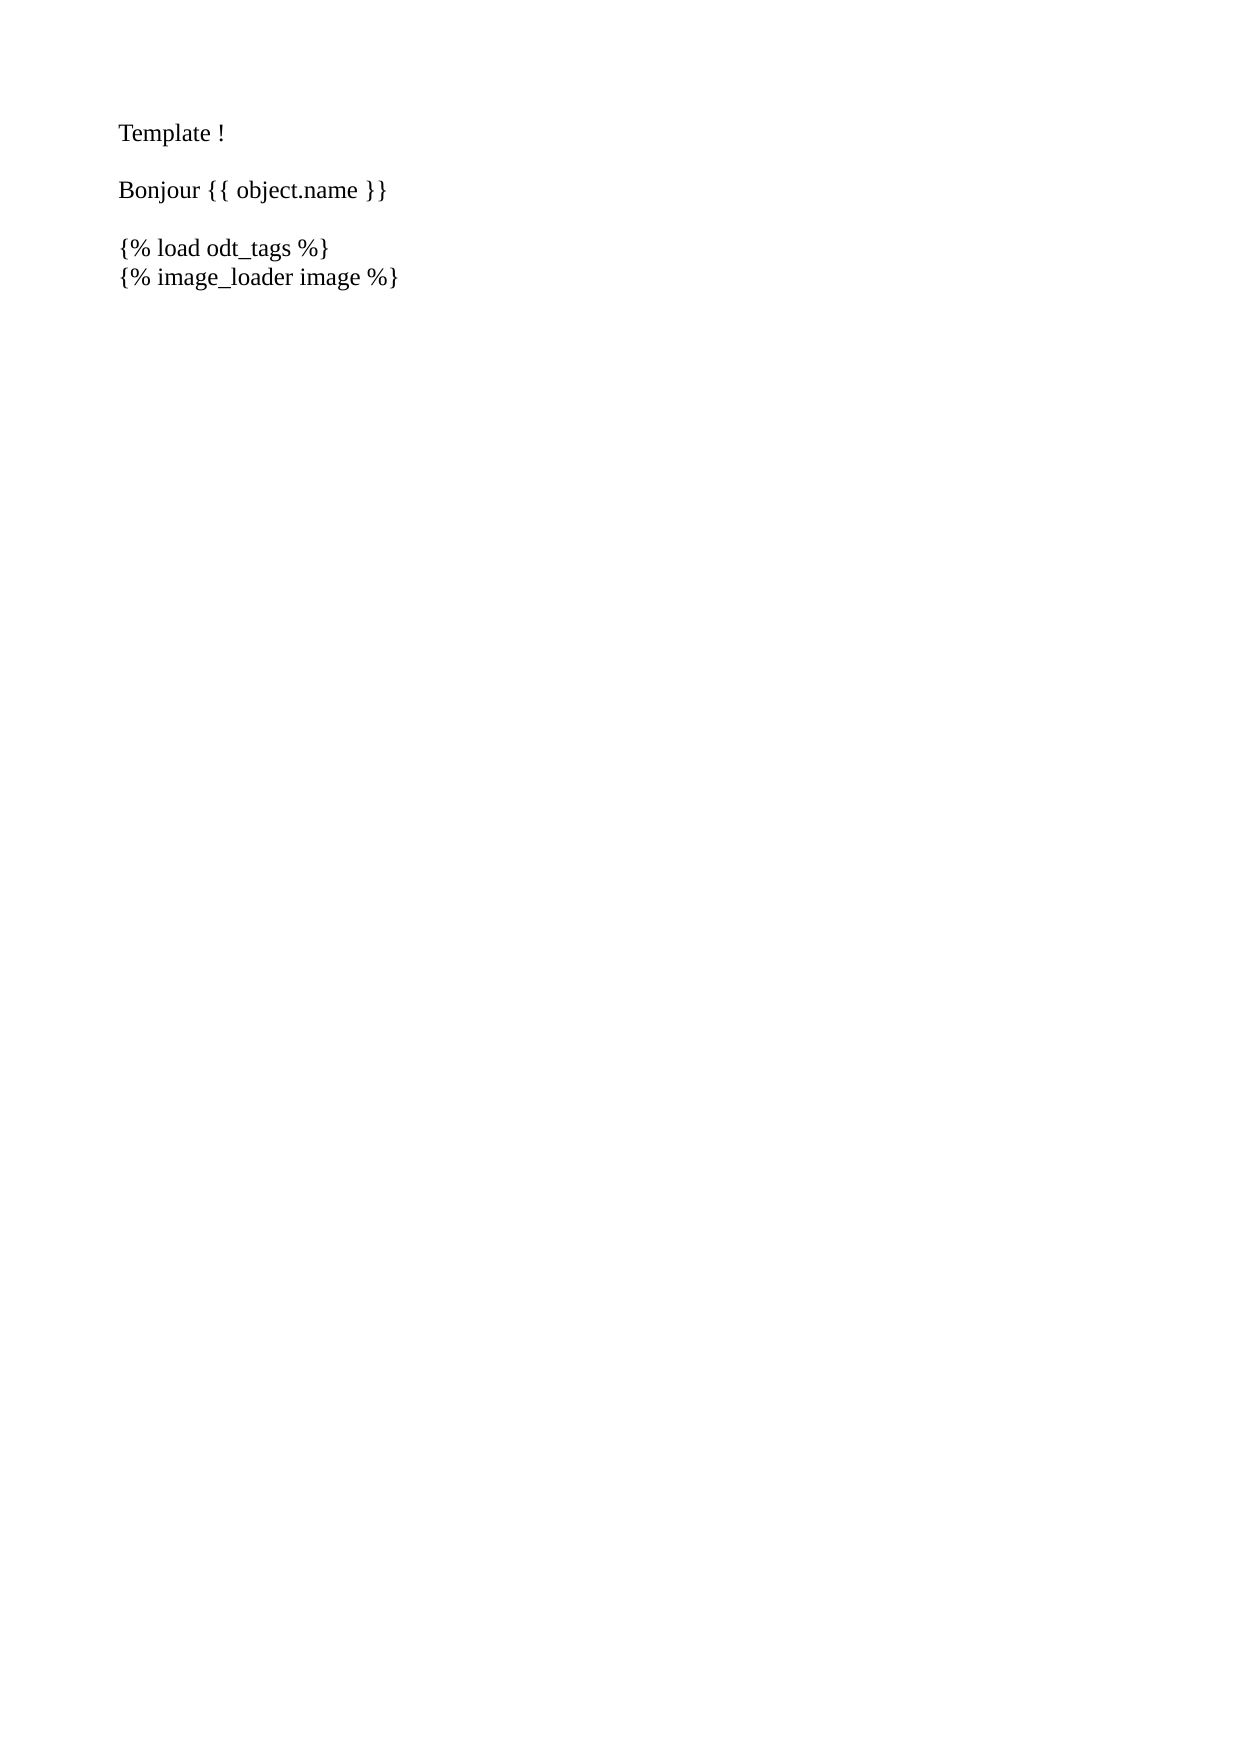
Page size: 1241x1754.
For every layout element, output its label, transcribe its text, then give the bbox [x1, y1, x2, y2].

text Template ! [118, 118, 1122, 147]
text {% load odt_tags %} [118, 233, 1122, 262]
text Bonjour {{ object.name }} [118, 176, 1122, 204]
text {% image_loader image %} [118, 262, 1122, 291]
